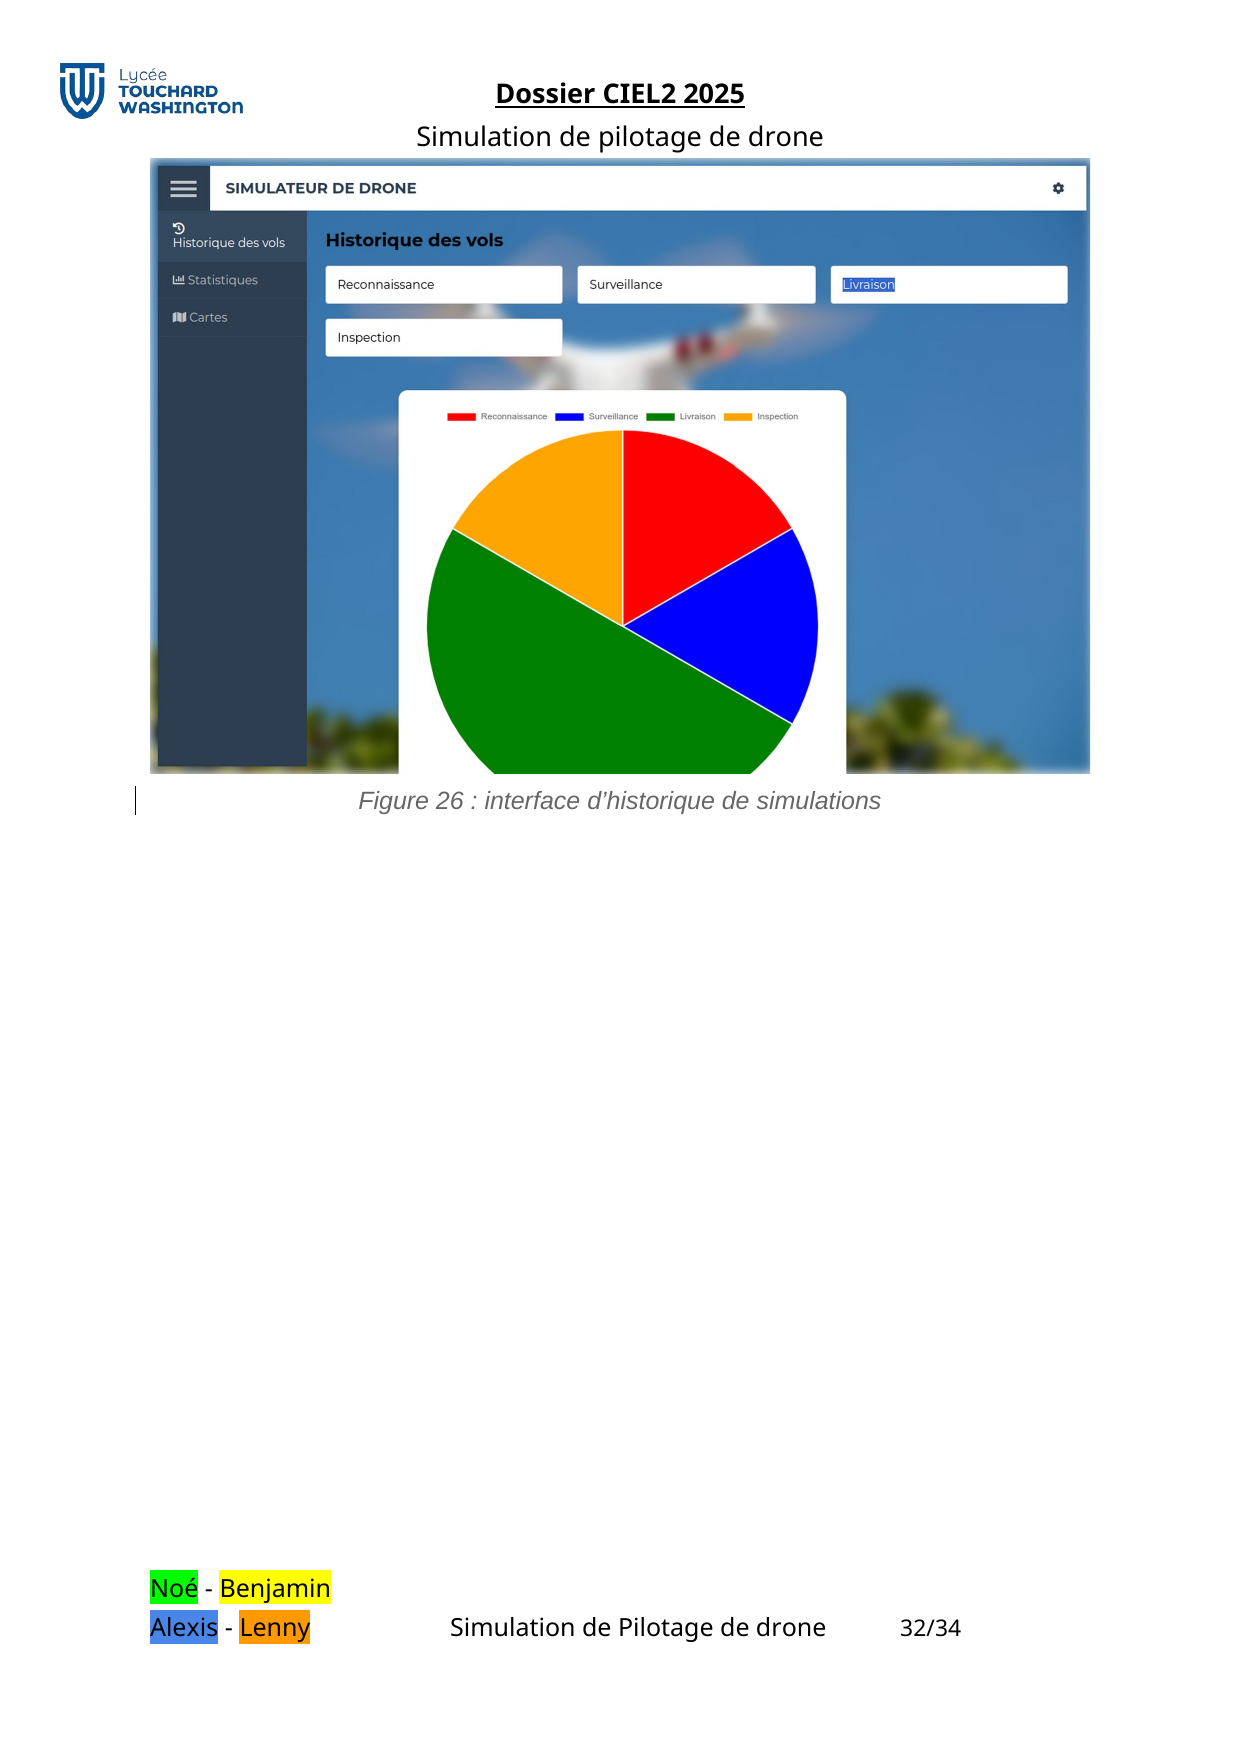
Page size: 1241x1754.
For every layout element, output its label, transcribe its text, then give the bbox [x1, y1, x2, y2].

text Figure 26 : interface d’historique de simulations [150, 786, 1090, 815]
picture [15, 18, 1091, 774]
